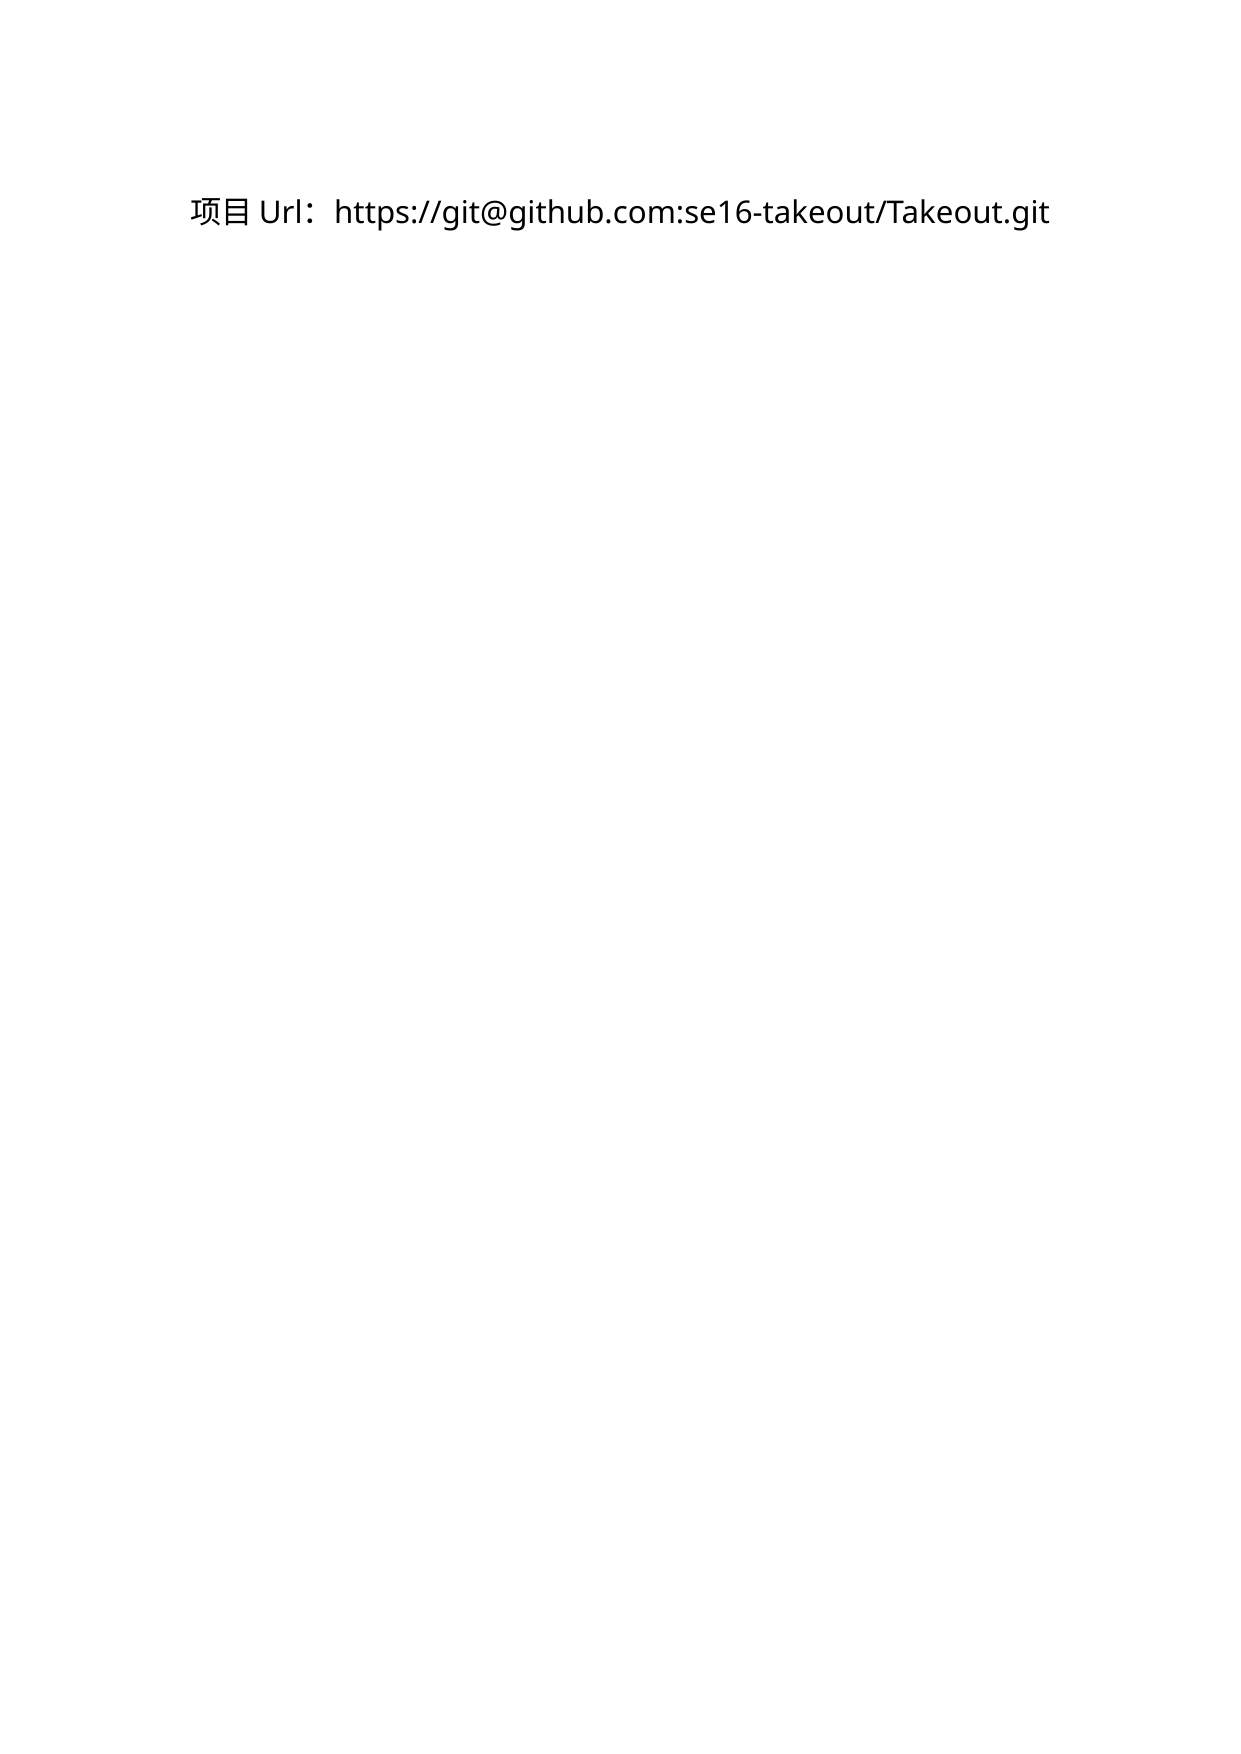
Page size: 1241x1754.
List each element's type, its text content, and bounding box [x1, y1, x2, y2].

text 项目Url：https://git@github.com:se16-takeout/Takeout.git [118, 188, 1122, 233]
